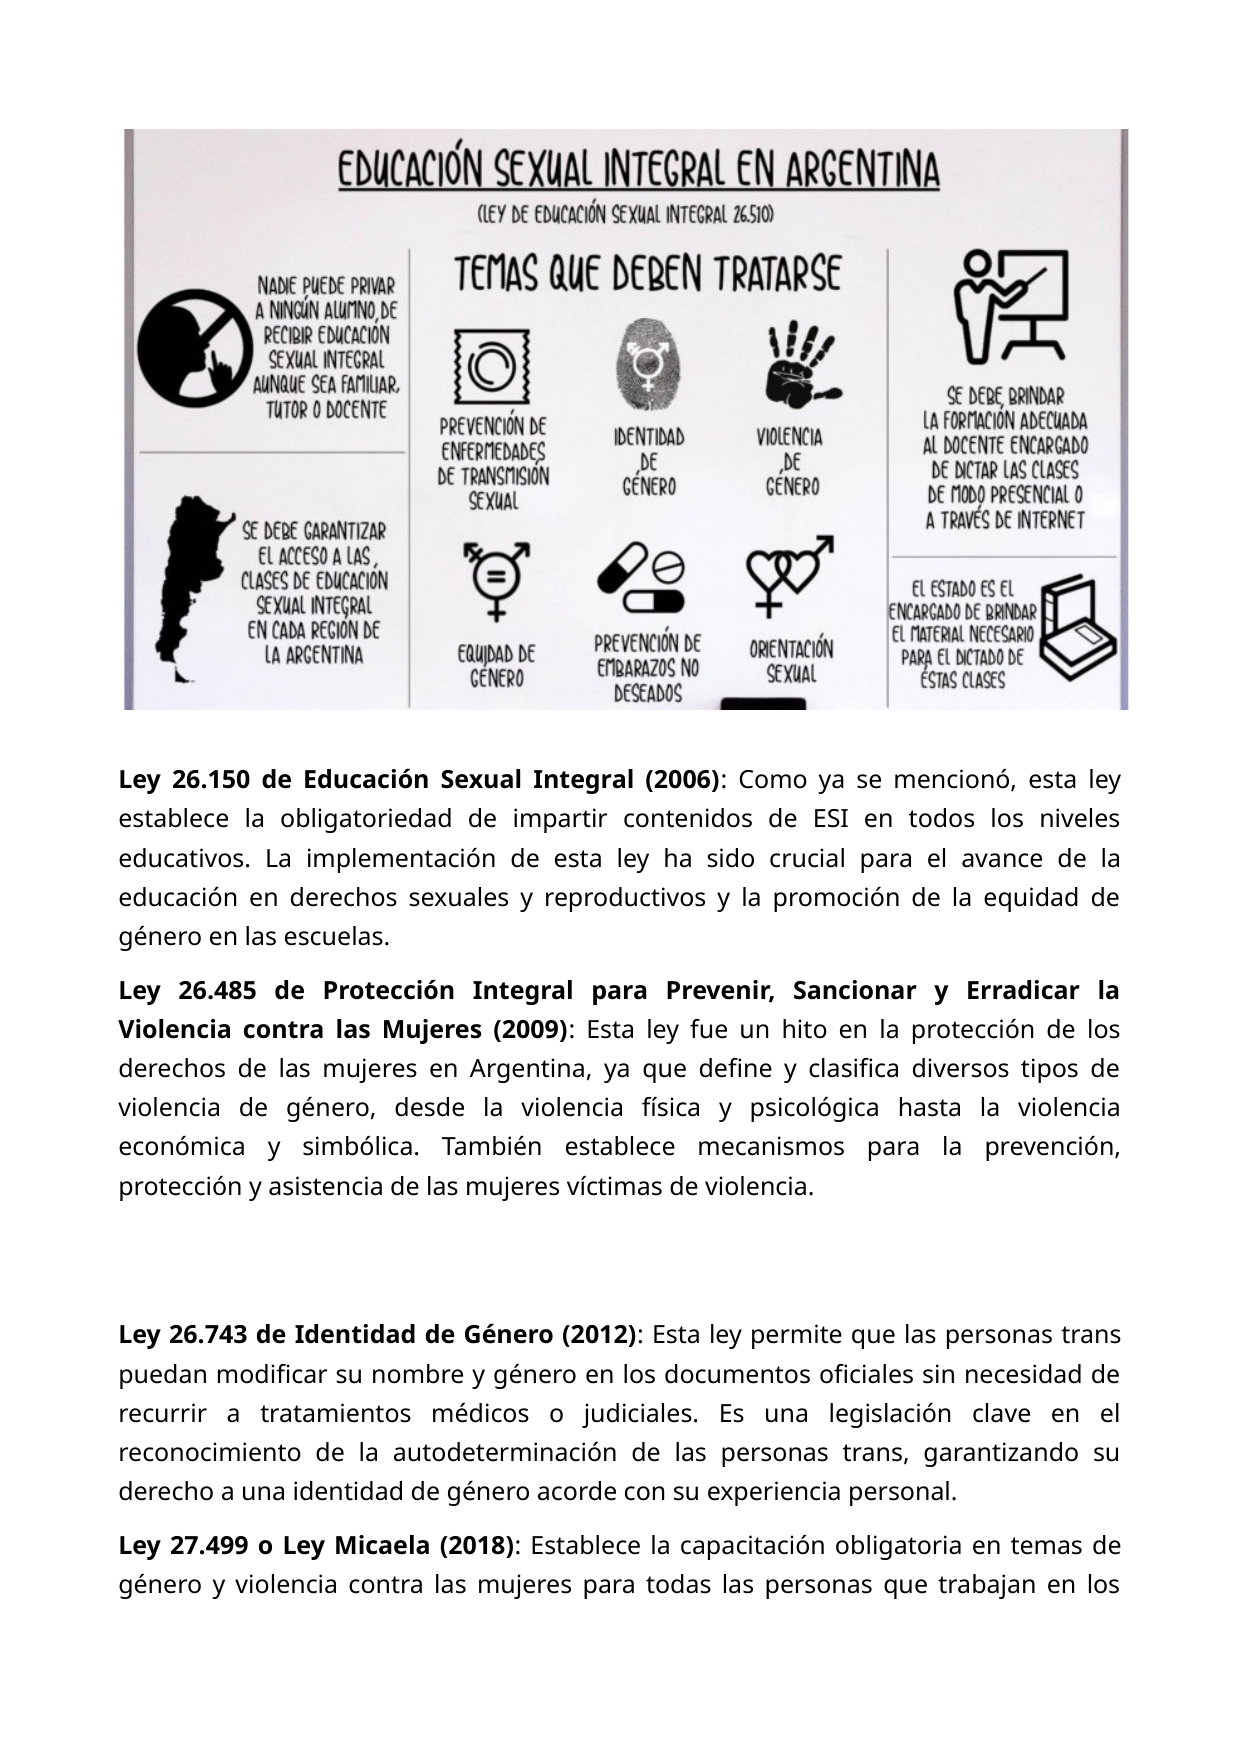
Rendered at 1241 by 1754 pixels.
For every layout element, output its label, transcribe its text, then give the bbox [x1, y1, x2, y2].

text Ley 26.743 de Identidad de Género (2012): Esta ley permite que las personas trans puedan modificar su nombre y género en los documentos oficiales sin necesidad de recurrir a tratamientos médicos o judiciales. Es una legislación clave en el reconocimiento de la autodeterminación de las personas trans, garantizando su derecho a una identidad de género acorde con su experiencia personal. [118, 1317, 1122, 1508]
text Ley 26.485 de Protección Integral para Prevenir, Sancionar y Erradicar la Violencia contra las Mujeres (2009): Esta ley fue un hito en la protección de los derechos de las mujeres en Argentina, ya que define y clasifica diversos tipos de violencia de género, desde la violencia física y psicológica hasta la violencia económica y simbólica. También establece mecanismos para la prevención, protección y asistencia de las mujeres víctimas de violencia. [118, 972, 1122, 1202]
picture [124, 129, 1129, 710]
text Ley 27.499 o Ley Micaela (2018): Establece la capacitación obligatoria en temas de género y violencia contra las mujeres para todas las personas que trabajan en los [118, 1527, 1122, 1601]
text Ley 26.150 de Educación Sexual Integral (2006): Como ya se mencionó, esta ley establece la obligatoriedad de impartir contenidos de ESI en todos los niveles educativos. La implementación de esta ley ha sido crucial para el avance de la educación en derechos sexuales y reproductivos y la promoción de la equidad de género en las escuelas. [118, 762, 1122, 953]
